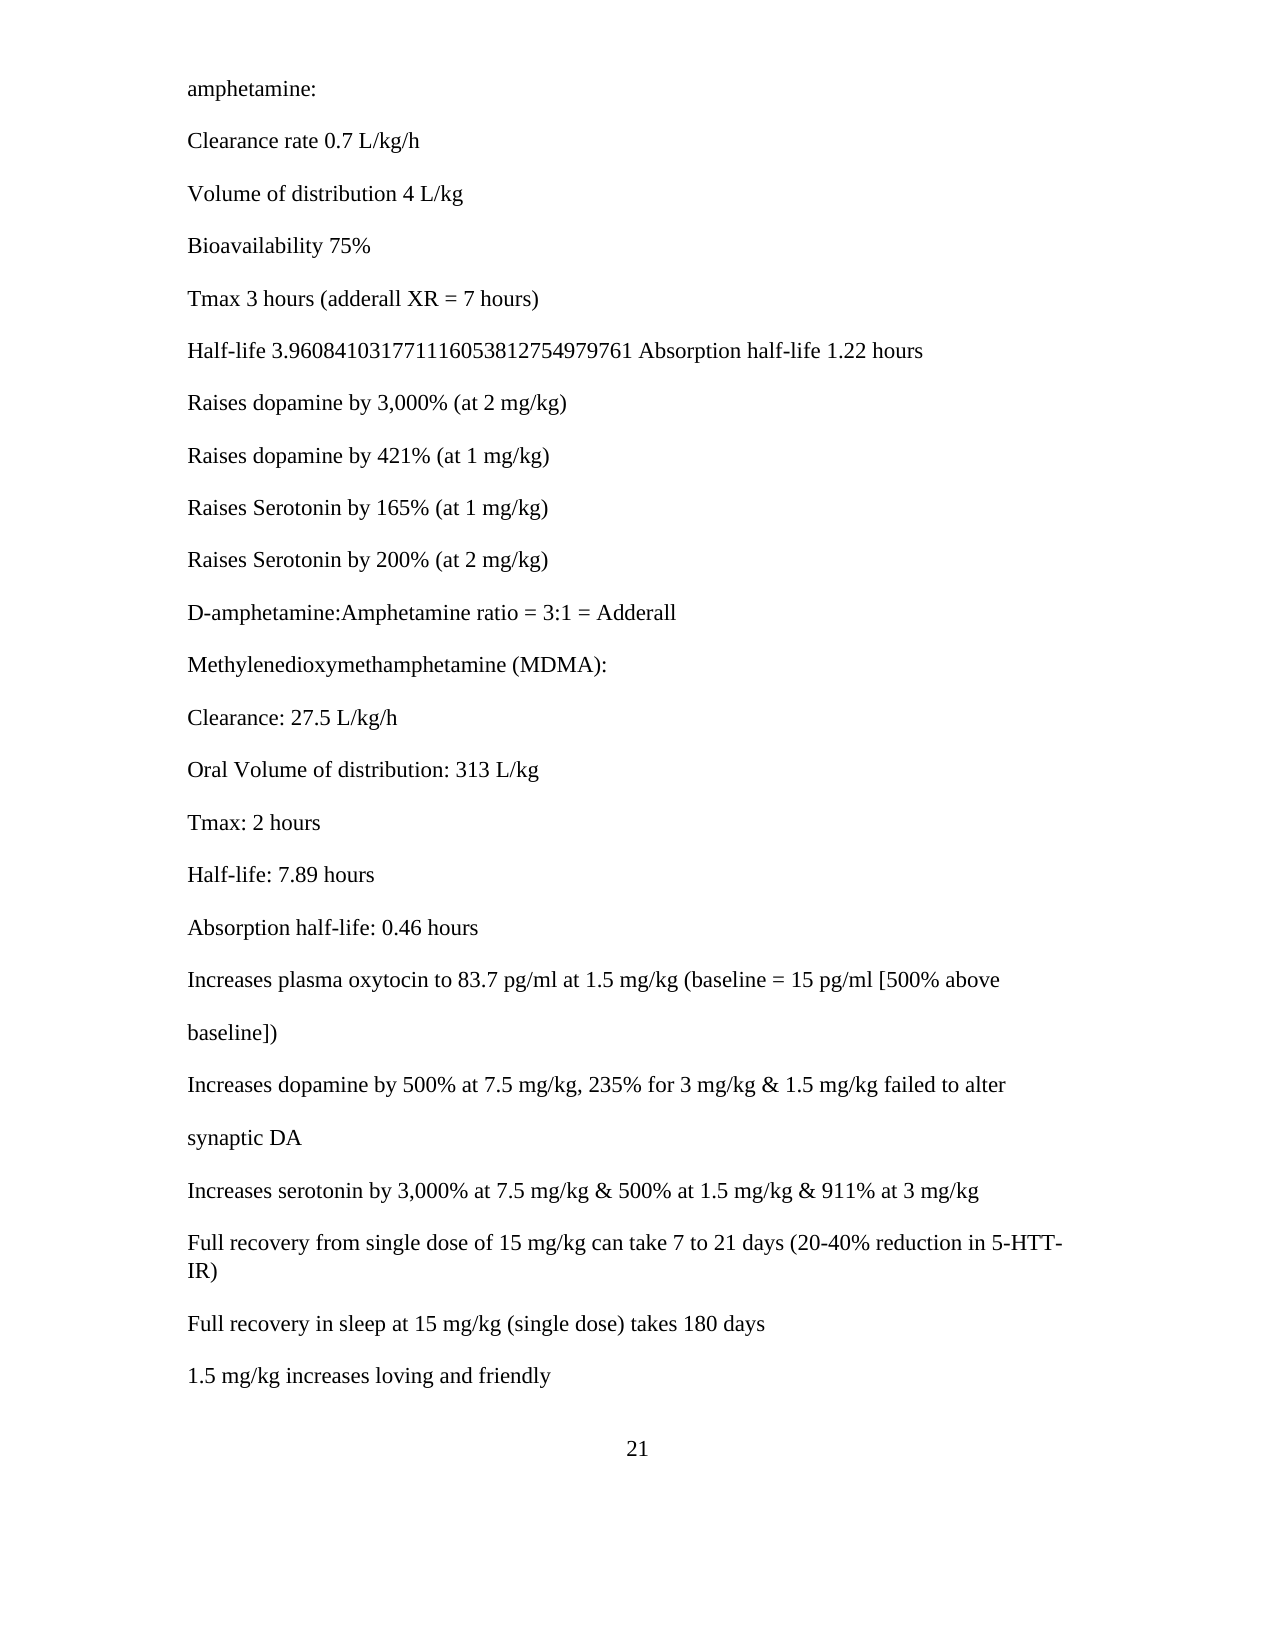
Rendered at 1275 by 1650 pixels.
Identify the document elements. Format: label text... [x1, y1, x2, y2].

text Raises dopamine by 421% (at 1 mg/kg) [187, 442, 1085, 468]
text D-amphetamine:Amphetamine ratio = 3:1 = Adderall [187, 599, 1085, 625]
text Tmax 3 hours (adderall XR = 7 hours) [187, 284, 1085, 311]
text Raises dopamine by 3,000% (at 2 mg/kg) [187, 389, 1085, 416]
text Absorption half-life: 0.46 hours [187, 913, 1085, 940]
text Raises Serotonin by 165% (at 1 mg/kg) [187, 494, 1085, 521]
text Tmax: 2 hours [187, 809, 1085, 835]
text Volume of distribution 4 L/kg [187, 180, 1085, 206]
text Half-life: 7.89 hours [187, 861, 1085, 887]
text Methylenedioxymethamphetamine (MDMA): [187, 651, 1085, 678]
text Clearance: 27.5 L/kg/h [187, 704, 1085, 730]
text Raises Serotonin by 200% (at 2 mg/kg) [187, 547, 1085, 573]
text Bioavailability 75% [187, 232, 1085, 258]
text Full recovery in sleep at 15 mg/kg (single dose) takes 180 days [187, 1310, 1085, 1336]
text Half-life 3.960841031771116053812754979761 Absorption half-life 1.22 hours [187, 337, 1085, 363]
text Clearance rate 0.7 L/kg/h [187, 127, 1085, 154]
text Increases serotonin by 3,000% at 7.5 mg/kg & 500% at 1.5 mg/kg & 911% at 3 mg/kg [187, 1177, 1085, 1203]
text Increases dopamine by 500% at 7.5 mg/kg, 235% for 3 mg/kg & 1.5 mg/kg failed to alter synaptic DA [187, 1071, 1085, 1150]
text Oral Volume of distribution: 313 L/kg [187, 756, 1085, 783]
text amphetamine: [187, 75, 1085, 101]
text 1.5 mg/kg increases loving and friendly [187, 1362, 1085, 1388]
text Increases plasma oxytocin to 83.7 pg/ml at 1.5 mg/kg (baseline = 15 pg/ml [500% above baseline]) [187, 966, 1085, 1045]
text Full recovery from single dose of 15 mg/kg can take 7 to 21 days (20-40% reduction in 5-HTT-IR) [187, 1229, 1085, 1284]
